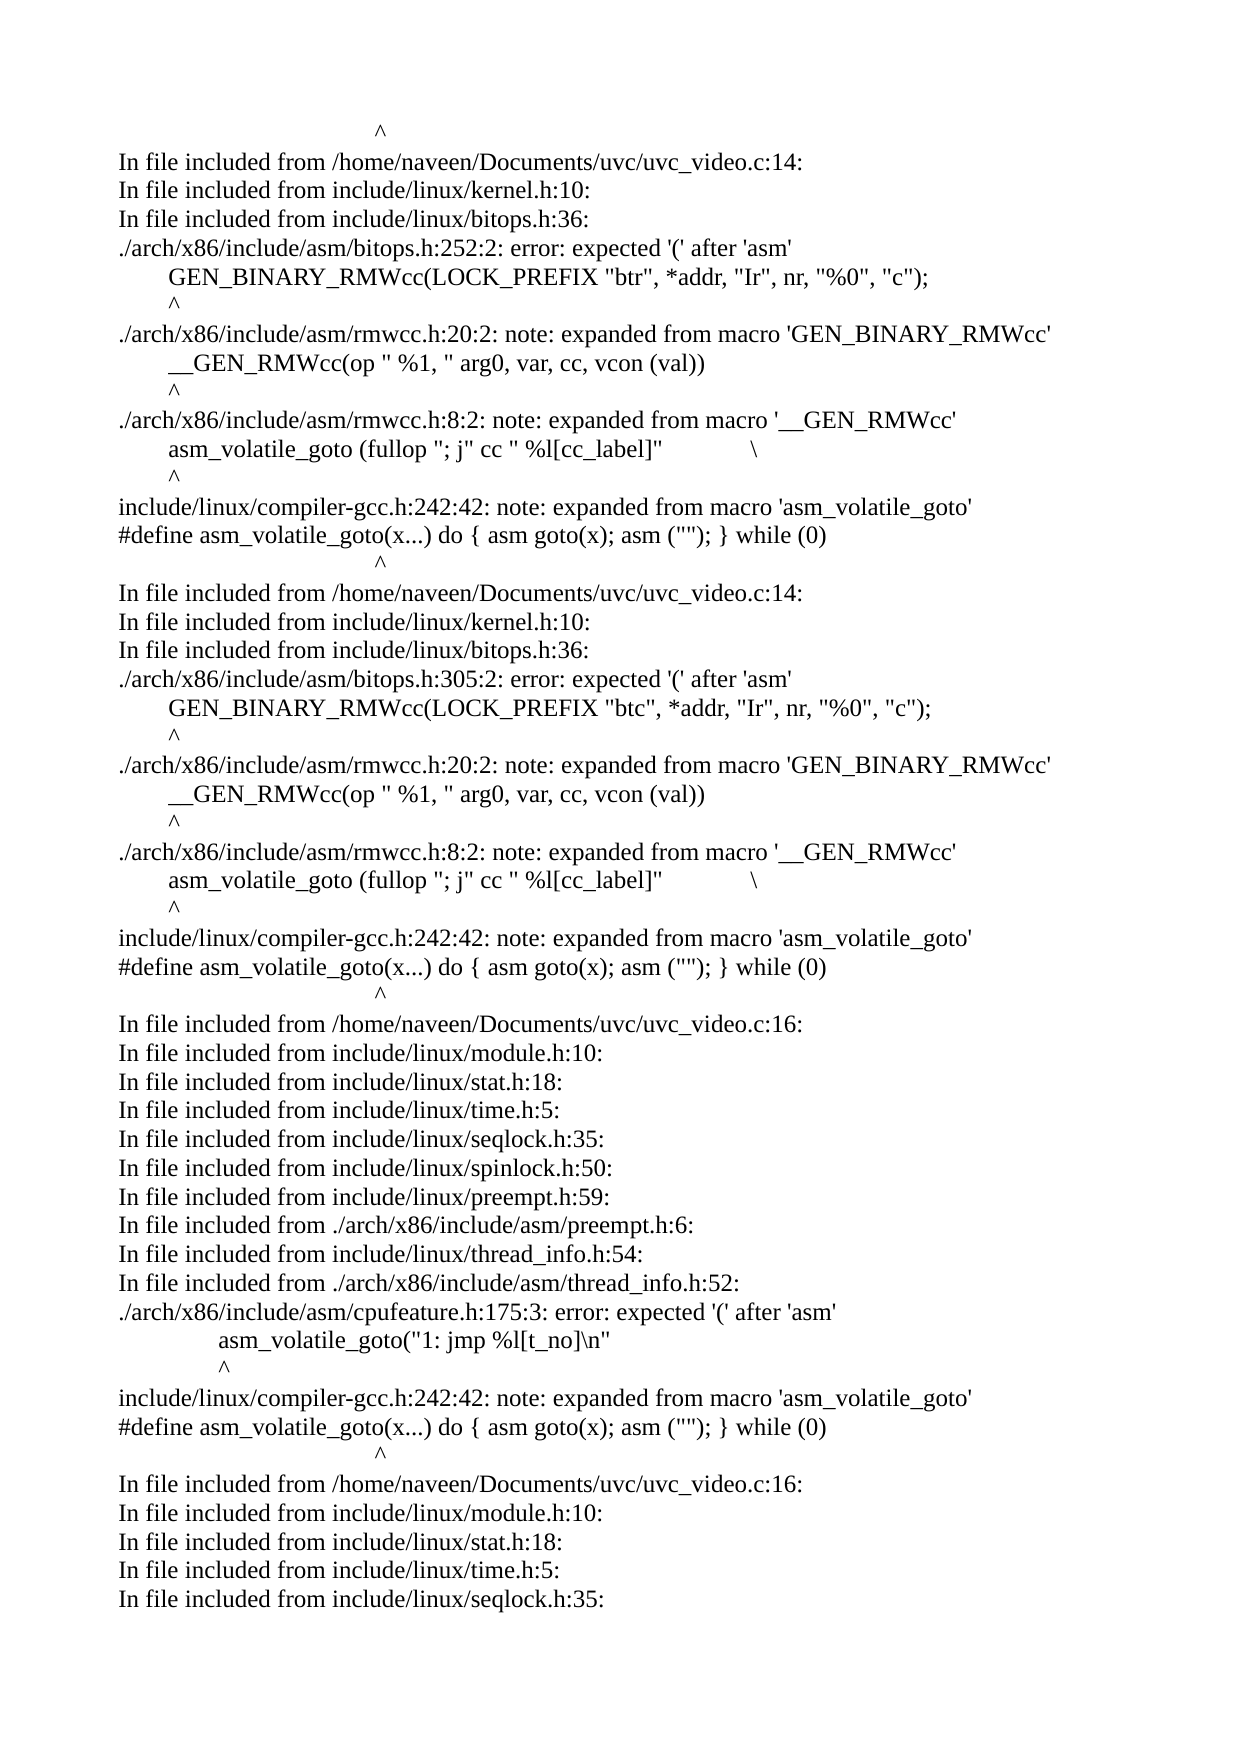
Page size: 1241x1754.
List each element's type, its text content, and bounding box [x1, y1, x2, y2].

text In file included from include/linux/stat.h:18: [118, 1067, 1122, 1096]
text In file included from include/linux/spinlock.h:50: [118, 1153, 1122, 1182]
text asm_volatile_goto (fullop "; j" cc " %l[cc_label]" \ [118, 434, 1122, 463]
text ^ [118, 894, 1122, 923]
text In file included from /home/naveen/Documents/uvc/uvc_video.c:16: [118, 1009, 1122, 1038]
text ^ [118, 1354, 1122, 1383]
text ^ [118, 291, 1122, 319]
text ./arch/x86/include/asm/cpufeature.h:175:3: error: expected '(' after 'asm' [118, 1297, 1122, 1326]
text In file included from include/linux/module.h:10: [118, 1498, 1122, 1527]
text In file included from ./arch/x86/include/asm/thread_info.h:52: [118, 1268, 1122, 1297]
text ^ [118, 808, 1122, 837]
text ^ [118, 463, 1122, 492]
text __GEN_RMWcc(op " %1, " arg0, var, cc, vcon (val)) [118, 779, 1122, 808]
text ^ [118, 722, 1122, 751]
text In file included from include/linux/preempt.h:59: [118, 1182, 1122, 1211]
text include/linux/compiler-gcc.h:242:42: note: expanded from macro 'asm_volatile_goto' [118, 923, 1122, 952]
text In file included from include/linux/stat.h:18: [118, 1527, 1122, 1556]
text In file included from include/linux/bitops.h:36: [118, 204, 1122, 233]
text ./arch/x86/include/asm/bitops.h:252:2: error: expected '(' after 'asm' [118, 233, 1122, 262]
text asm_volatile_goto("1: jmp %l[t_no]\n" [118, 1326, 1122, 1354]
text include/linux/compiler-gcc.h:242:42: note: expanded from macro 'asm_volatile_goto' [118, 492, 1122, 521]
text In file included from include/linux/thread_info.h:54: [118, 1239, 1122, 1268]
text In file included from include/linux/kernel.h:10: [118, 607, 1122, 636]
text In file included from include/linux/time.h:5: [118, 1096, 1122, 1124]
text In file included from ./arch/x86/include/asm/preempt.h:6: [118, 1211, 1122, 1239]
text In file included from include/linux/time.h:5: [118, 1556, 1122, 1584]
text GEN_BINARY_RMWcc(LOCK_PREFIX "btr", *addr, "Ir", nr, "%0", "c"); [118, 262, 1122, 291]
text ^ [118, 377, 1122, 406]
text In file included from include/linux/seqlock.h:35: [118, 1124, 1122, 1153]
text GEN_BINARY_RMWcc(LOCK_PREFIX "btc", *addr, "Ir", nr, "%0", "c"); [118, 693, 1122, 722]
text #define asm_volatile_goto(x...) do { asm goto(x); asm (""); } while (0) [118, 952, 1122, 981]
text ./arch/x86/include/asm/rmwcc.h:20:2: note: expanded from macro 'GEN_BINARY_RMWcc' [118, 319, 1122, 348]
text #define asm_volatile_goto(x...) do { asm goto(x); asm (""); } while (0) [118, 1412, 1122, 1441]
text include/linux/compiler-gcc.h:242:42: note: expanded from macro 'asm_volatile_goto' [118, 1383, 1122, 1412]
text ./arch/x86/include/asm/rmwcc.h:8:2: note: expanded from macro '__GEN_RMWcc' [118, 837, 1122, 866]
text In file included from /home/naveen/Documents/uvc/uvc_video.c:14: [118, 578, 1122, 607]
text ^ [118, 1441, 1122, 1469]
text asm_volatile_goto (fullop "; j" cc " %l[cc_label]" \ [118, 866, 1122, 894]
text In file included from /home/naveen/Documents/uvc/uvc_video.c:16: [118, 1469, 1122, 1498]
text In file included from include/linux/module.h:10: [118, 1038, 1122, 1067]
text In file included from include/linux/kernel.h:10: [118, 176, 1122, 204]
text In file included from include/linux/seqlock.h:35: [118, 1584, 1122, 1613]
text In file included from /home/naveen/Documents/uvc/uvc_video.c:14: [118, 147, 1122, 176]
text ^ [118, 981, 1122, 1009]
text ./arch/x86/include/asm/rmwcc.h:20:2: note: expanded from macro 'GEN_BINARY_RMWcc' [118, 751, 1122, 779]
text In file included from include/linux/bitops.h:36: [118, 636, 1122, 664]
text #define asm_volatile_goto(x...) do { asm goto(x); asm (""); } while (0) [118, 521, 1122, 549]
text ./arch/x86/include/asm/bitops.h:305:2: error: expected '(' after 'asm' [118, 664, 1122, 693]
text ./arch/x86/include/asm/rmwcc.h:8:2: note: expanded from macro '__GEN_RMWcc' [118, 406, 1122, 434]
text __GEN_RMWcc(op " %1, " arg0, var, cc, vcon (val)) [118, 348, 1122, 377]
text ^ [118, 549, 1122, 578]
text ^ [118, 118, 1122, 147]
